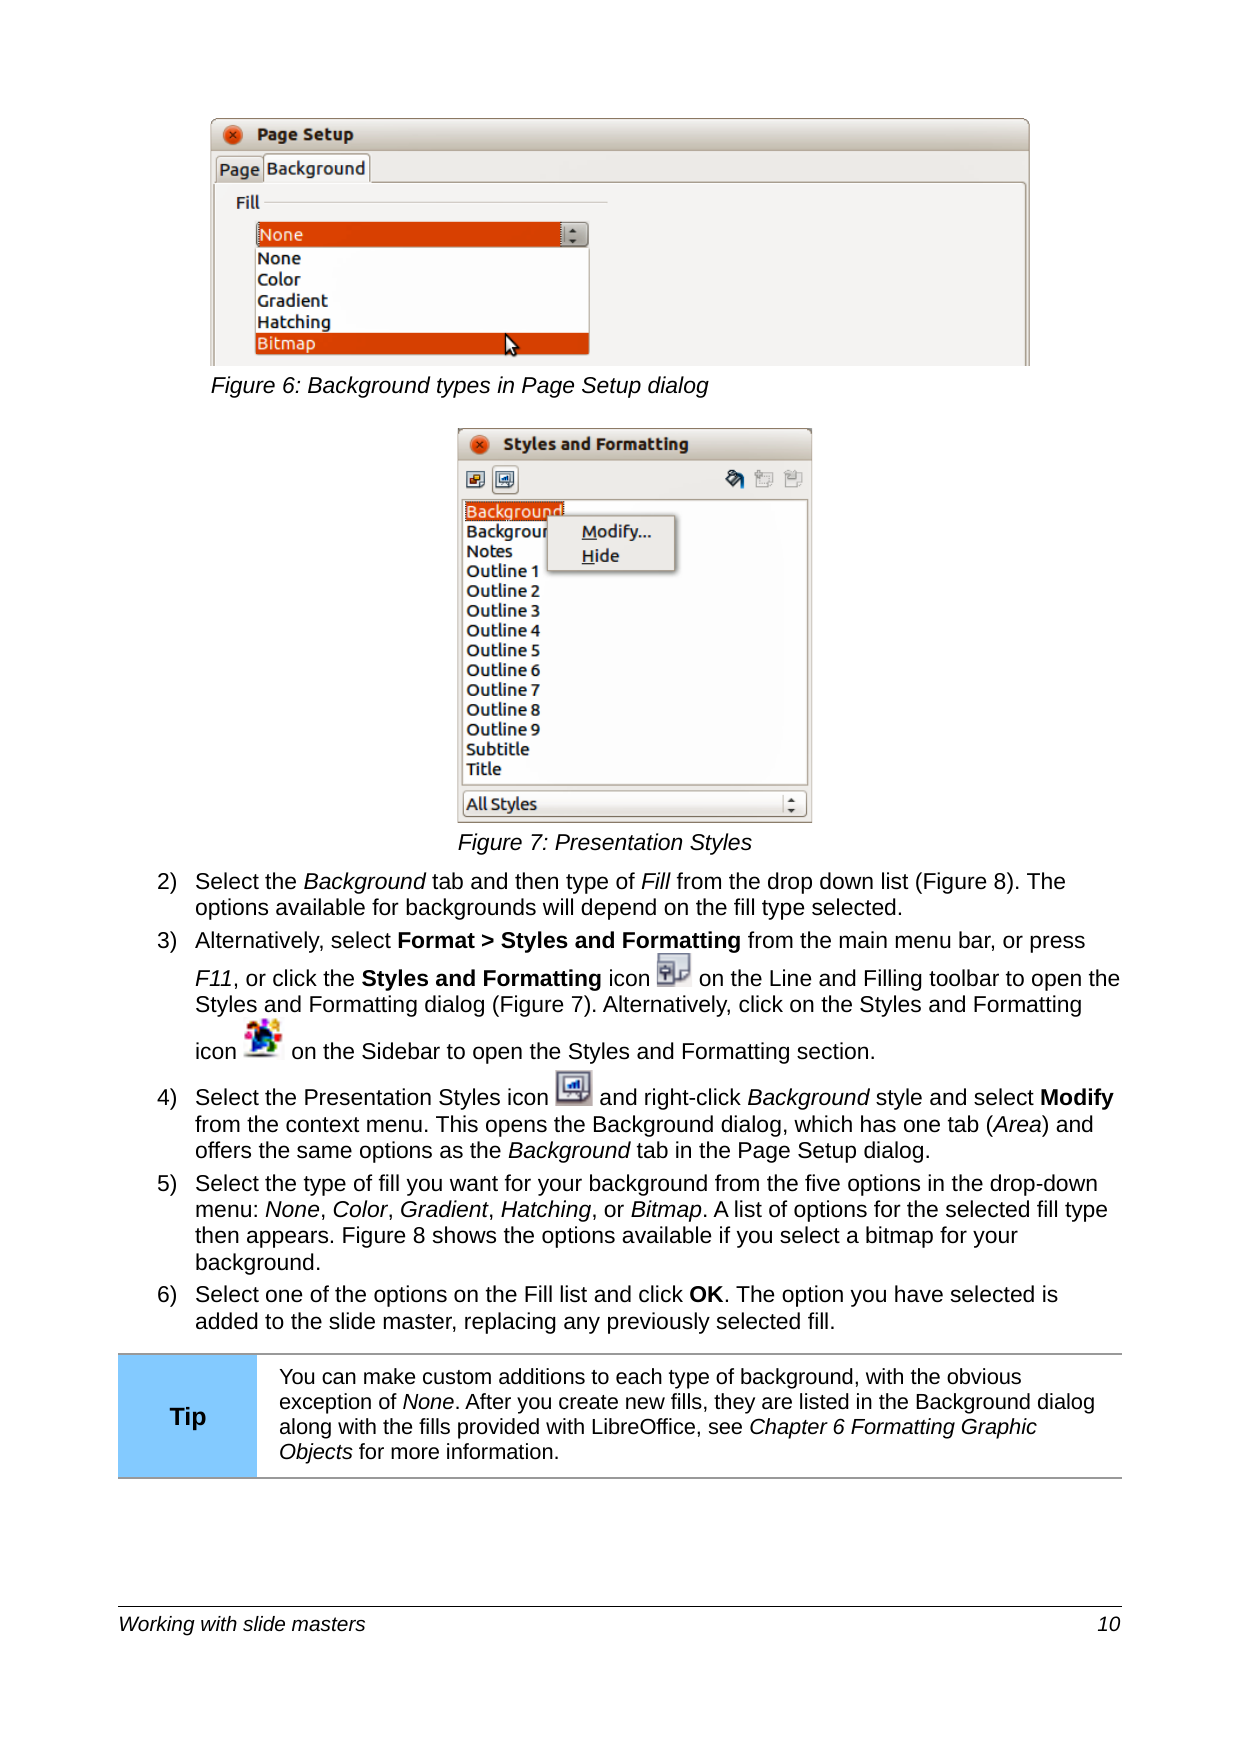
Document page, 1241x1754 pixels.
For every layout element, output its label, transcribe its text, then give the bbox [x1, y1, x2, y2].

list Select the Background tab and then type of Fill from the drop down list (Figure 8). The options available for backgrounds will depend on the fill type selected. [177, 868, 1122, 921]
list Alternatively, select Format > Styles and Formatting from the main menu bar, or press F11, or click the Styles and Formatting icon on the Line and Filling toolbar to open the Styles and Formatting dialog (Figure 7). Alternatively, click on the Styles and Formatting icon on the Sidebar to open the Styles and Formatting section. [177, 927, 1122, 1064]
text Figure 6: Background types in Page Setup dialog [211, 372, 1030, 398]
text Figure 7: Presentation Styles [458, 829, 812, 855]
table_header You can make custom additions to each type of background, with the obvious exception of None. After you create new fills, they are listed in the Background dialog along with the fills provided with LibreOffice, see Chapter 6 Formatting Graphic Objects for more information. [258, 1355, 1122, 1477]
picture [243, 1017, 285, 1060]
picture [555, 1070, 593, 1106]
picture [457, 428, 813, 823]
list Select the Presentation Styles icon and right-click Background style and select Modify from the context menu. This opens the Background dialog, which has one tab (Area) and offers the same options as the Background tab in the Page Setup dialog. [177, 1070, 1122, 1163]
table_header Tip [118, 1355, 257, 1477]
picture [210, 118, 1030, 366]
picture [656, 953, 693, 987]
list Select one of the options on the Fill list and click OK. The option you have selected is added to the slide master, replacing any previously selected fill. [177, 1281, 1122, 1334]
list Select the type of fill you want for your background from the five options in the drop-down menu: None, Color, Gradient, Hatching, or Bitmap. A list of options for the selected fill type then appears. Figure 8 shows the options available if you select a bitmap for your background. [177, 1169, 1122, 1275]
